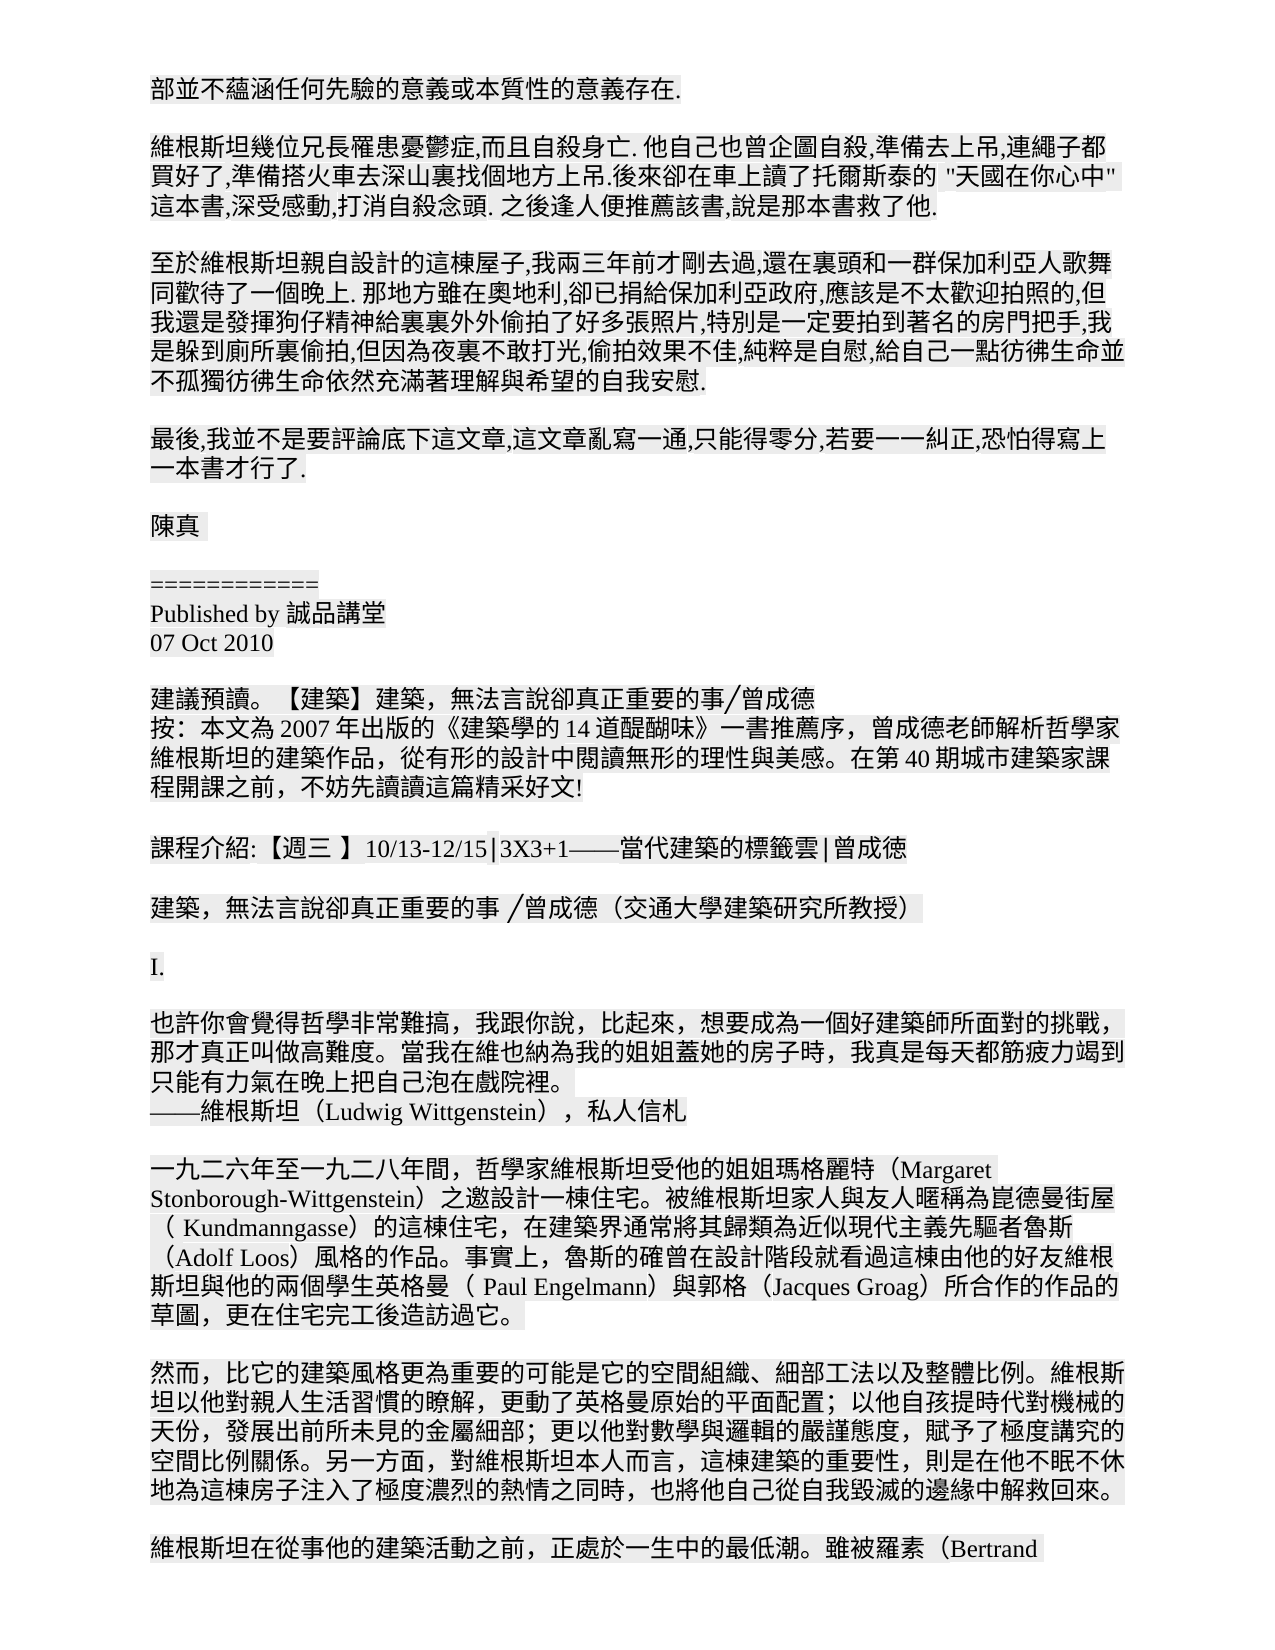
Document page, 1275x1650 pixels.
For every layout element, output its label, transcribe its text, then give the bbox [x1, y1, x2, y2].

text 除了我所崇拜的范光棣所寫的之外,只要是繁體中文寫的有關維根斯坦的文章,我幾乎一概不讀,因為怕讀了血壓高或憂鬱症發作. 我不敢說用繁體中文寫的有關他的文章 "全部" 都爛,但我確實也很難想像在台灣這樣一個鬼島會有多少人能寫出有關維根斯坦卻不爛的文章. 並不是因為維根斯坦的思想很難理解,或許應該說是很難相信.除非你跟他是一樣的人 (用他的話來講就是 "呼吸著同樣空氣的一小撮人"),否則你大概很難相信世界上會有這樣的人想著這樣一些東西. 懷軒所指出的這文章真的就很爛. 先聲明,我與作者無冤亦無仇,實在也不願開罪他人給自己再多添個敵人;我只是針對文字實話實說. 我自認寫東西很少出錯,至少很難犯下離譜的錯,並不是因為我才高八斗很厲害,而是因為我若知十或知一百,卻只說其一. 我只敢講那些我非常有把握的東西. 但一般台灣人卻只知零點零零零一,但講出來的口氣卻是一百億一千億,隨便就能信口開河. 但讀者們往往看其頭銜便全部買單,毫無最基本的判斷力與鑑賞能力. 我一直不明白台灣學界為何會有這樣一種風氣,似乎都很敢講,特別是人文學科或社會科學,甚至似乎只消花個幾分鐘google一下,馬上就能變成某一門學問的專家. 相對於台灣,西方學界就很少有這樣的問題. 我的指導教授好歹也是維根斯坦及分析哲學這領域的重要學者之一,但在內部研討會上或私下一對一的討論中,一講到早期維根斯坦的 Tractatus,他常會很謙虛地說其實在維根斯坦早期著作這部份我可能比他還懂. 或許他並不是真的這麼認為,而只是一種習慣性的謙虛,但這至少說明了一個學者應有的一種謹慎與自制;簡單說就是當你有把握懂了100之後,再來說其 1 也不遲;而不是倒過來仗著地位信口開河,明明根本是現買現賣的膚淺認知,卻非常敢講,講得好像他真的是個專家似的. 可悲的是讀者們大多缺乏辨識良莠的基本能力. 這位作者不但胡扯維根斯坦的思想,也徹底扭曲維根斯坦的為人,把他說成一個沒出息的窩囊廢了. 例如底下這段: ******維根斯坦在從事他的建築活動之前，正處於一生中的最低潮。雖被羅素（Bertrand Russell）譽為哲學界的接班人，卻因為論文不合格式而拿不到學位；試圖以啟發式教育在鄉村小學教書，卻因嚴格的要求與暴烈的性格得不到村民家長的贊同而黯然離職；想要成為修士在宗教環境中尋求真理卻被教會拒絕，淪落在修道院內為園丁擔任助手。「格特」（ Gretl，瑪格麗特在家中的小名）的邀約使得維根斯坦在覺得世界背離他的沮喪與抑鬱中，發現一個可以使他的心智得以投入的對象 ，一個可以與他的天份匹配的對手。************ 這一整段完全胡說八道,純粹毀謗. 維根斯坦1913年輟學離開劍橋,大學沒畢業,是因為他覺得劍橋沒法教給他什麼東西,而且他很自閉,一直不喜歡劍橋的人事物,很想逃到人煙稀少環境單純的地方去思考邏輯,於是就往挪威深山裏跑. 在他決定輟學去挪威深山裏之前,羅素企圖說服他改變想法,告訴他說 "那地方很暗喔",維根斯坦回答說 "沒關係,我討厭光." 羅素又說,去那裏一個人住 "你會很孤獨喔",維根斯坦說,待在劍橋 "跟這些菁英溝通只是在作賤我自己的心靈". 羅素於是又說,我看你去那裏 "會發瘋",維根斯坦說: "上帝會保有我的神志清明". 羅素聞言黯然,知道維根斯坦非離開不可. 維根斯坦大學才唸五個學期就輟學,根本沒去想到什麼畢業證書這回事,而不是什麼 "論文格式不合" 所以拿不到學位很傷心很沮喪.維根斯坦若是窩囊到會去想著什麼學位或文憑,那他所寫的一切便不值得重視,至少將不再值得我的重視. 事實上,劍橋哲學系當時的系主任Moore後來曾主動跑去深山裏找到維根斯坦,希望想辦法給他一張大學文憑,於是在跟維根斯坦有關邏輯的談話中做了點筆記,而且還拿到維根斯坦寫的一篇有關邏輯的筆記(即後來的 "Notes on Logic"). Moore離去前告訴維根斯坦說,憑這文章應該就能拿到一張大學文憑. 維根斯坦不置可否. 不久之後,Moore寫信給維根斯坦說,根據劍橋的規定,一定要有二手文獻(references),同時也要有註腳(footnotes),希望維根斯坦做點形式上的修改,然後就能幫他弄到一張大學畢業證書. 維根斯坦不但不領情,而且在給 Moore的回信中開頭就罵說 "你的來信真是把我給激怒了". 信末罵得更難聽, 維根斯坦說,如果Moore認為他有資格得到這文憑卻一定要叫他根據什麼學校規定寫什麼註腳或參考文獻的話,"那你不如下地獄去死吧". 這封信我在劍橋圖書館中看過原稿,憑著開頭第一句話 "Your letter annoyed me.",我就知道這便是那封叫Moore下地獄的信. 底下這文章的作者,我想他只是隨便google一下就開始自己想當然耳地瞎掰. 至於說什麼維根斯坦 "淪落" 為園丁,更是荒唐. 維根斯坦一直反對他的學生從事大學哲學教職,叫他們應該去找一些 "比較老實" 的工作,例如去工廠裏做工. 一位從數學系轉來在他看來最為優秀的學生聽從了他的話,真的一畢業就離開學界跑去工廠工作. 後來,維根斯坦自己當了教授,他形容這是一種很窩囊很不老實簡直是有點生不如死的工作. 至於當園丁,就我所知,恐怕是他一生做過最得意最愉快的工作之一,哪來什麼 "淪落"? 一般人或許很重視文憑學位,所以才會覺得維根斯坦一定很想要個學位,要不到,一定很沮喪很自卑很挫折;一般人或許以為當大學教授很厲害,所以才會以為當園丁是一種 "淪落". 要不是維根斯坦後來在歷史上成名,他若告訴對方說沒有啊,我沒有拿不到學位啊,我表現好得不得了,我只是不想拿學位,我的指導教授們努力勸我留下我都還不肯呢! 你想, 會有幾個台灣人會相信這是事實? 你要讓一個根本不相信有人會朝著反方向前進的人相信有人的確努力要逃離那些人們所重視所追逐的東西,恐怕很難,如果不是不可能的話. 這就好像要我們家阿憨相信我很害怕牠所喜歡吃的雞骨頭一樣難. 至於說什麼搞建築讓他在什麼拿不到學位又當不好小學老師的極度消沉中,終於 "發現一個可以使他的心智得以投入的對象 ，一個可以與他的天份匹配的對手",真是憑空胡扯. 怎麼有人敢這樣亂寫亂瞎掰? 維根斯坦之所以離開哲學16年,純粹是因為他覺得他的 那本Tractatus "已經解開所有的哲學問題". 既然所有哲學問題都已解開,幹嘛還研究哲學,於是就跑去當小學老師. 再說,維根斯坦在當地家長的心目中也完全沒有不好的印象. 他確實曾經有一次扯了一個不會作答的小女生的辮子,後來家長跑來興師問罪,維根斯坦當下否認. 為此說謊他感到很自責,一生良心受折磨,覺得自己不該說謊. 後來實在受不了良心譴責,二三十年後又跑回那個村莊跟當事人及挨家挨戶跟幾位家長道歉,但是大家早已忘記此事. 另外,維根斯坦的哲學思想受到當時一些建築師的影響,但他從來都沒有意思想當一個建築師,反倒是晚年都快六十歲了還一直想再入學唸醫學系,想成為一個精神科醫師. 他之所以在離開哲學16年後又重返哲學界是因為他逐漸發現自己早期的想法錯了. 例如有人沿著下巴比了一個不屑的手勢,問維根斯坦說這手勢的邏輯形式是什麼? 維根斯坦無言以對,慢慢覺得自己早期的想法犯了一些重大的錯誤,於是發展出與早期(表面上)截然不同(但在我看來前後完全一致)的晚期思想. 至於那些建築師對於維根斯坦的影響,絲毫扯不上什麼 "不可說" 之類的,真是太會瞎掰了. 一種表達形式的本身怎麼會有可說或不可說或神聖與否的問題呢? 神聖或不可說之物當然是企圖被表達的對象,怎麼會是表達形式本身? 至於他是否真的認為有這樣一種不可說但很神聖的東西的存在,純粹是另一個話題了. 幾個建築師們對維根斯坦思想的影響,主要是所謂實用主義(pragmatism),類似其晚期 "meaning is use" 的想法. 簡單說就是一個詞或一個東西怎麼使用,那便是它的意義;事物內部並不蘊涵任何先驗的意義或本質性的意義存在. 維根斯坦幾位兄長罹患憂鬱症,而且自殺身亡. 他自己也曾企圖自殺,準備去上吊,連繩子都買好了,準備搭火車去深山裏找個地方上吊.後來卻在車上讀了托爾斯泰的 "天國在你心中" 這本書,深受感動,打消自殺念頭. 之後逢人便推薦該書,說是那本書救了他. 至於維根斯坦親自設計的這棟屋子,我兩三年前才剛去過,還在裏頭和一群保加利亞人歌舞同歡待了一個晚上. 那地方雖在奧地利,卻已捐給保加利亞政府,應該是不太歡迎拍照的,但我還是發揮狗仔精神給裏裏外外偷拍了好多張照片,特別是一定要拍到著名的房門把手,我是躲到廁所裏偷拍,但因為夜裏不敢打光,偷拍效果不佳,純粹是自慰,給自己一點彷彿生命並不孤獨彷彿生命依然充滿著理解與希望的自我安慰. 最後,我並不是要評論底下這文章,這文章亂寫一通,只能得零分,若要一一糾正,恐怕得寫上一本書才行了. 陳真 ============ Published by 誠品講堂 07 Oct 2010 建議預讀。【建築】建築，無法言說卻真正重要的事╱曾成德 按：本文為2007年出版的《建築學的14道醍醐味》一書推薦序，曾成德老師解析哲學家維根斯坦的建築作品，從有形的設計中閱讀無形的理性與美感。在第40期城市建築家課程開課之前，不妨先讀讀這篇精采好文! 課程介紹:【週三 】10/13-12/15∣3X3+1——當代建築的標籤雲∣曾成徳 建築，無法言說卻真正重要的事 ╱曾成德（交通大學建築研究所教授） I. 也許你會覺得哲學非常難搞，我跟你說，比起來，想要成為一個好建築師所面對的挑戰，那才真正叫做高難度。當我在維也納為我的姐姐蓋她的房子時，我真是每天都筋疲力竭到只能有力氣在晚上把自己泡在戲院裡。 ——維根斯坦（Ludwig Wittgenstein），私人信札 一九二六年至一九二八年間，哲學家維根斯坦受他的姐姐瑪格麗特（Margaret Stonborough-Wittgenstein）之邀設計一棟住宅。被維根斯坦家人與友人暱稱為崑德曼街屋（ Kundmanngasse）的這棟住宅，在建築界通常將其歸類為近似現代主義先驅者魯斯（Adolf Loos）風格的作品。事實上，魯斯的確曾在設計階段就看過這棟由他的好友維根斯坦與他的兩個學生英格曼（ Paul Engelmann）與郭格（Jacques Groag）所合作的作品的草圖，更在住宅完工後造訪過它。 然而，比它的建築風格更為重要的可能是它的空間組織、細部工法以及整體比例。維根斯坦以他對親人生活習慣的瞭解，更動了英格曼原始的平面配置；以他自孩提時代對機械的天份，發展出前所未見的金屬細部；更以他對數學與邏輯的嚴謹態度，賦予了極度講究的空間比例關係。另一方面，對維根斯坦本人而言，這棟建築的重要性，則是在他不眠不休地為這棟房子注入了極度濃烈的熱情之同時，也將他自己從自我毀滅的邊緣中解救回來。 維根斯坦在從事他的建築活動之前，正處於一生中的最低潮。雖被羅素（Bertrand Russell）譽為哲學界的接班人，卻因為論文不合格式而拿不到學位；試圖以啟發式教育在鄉村小學教書，卻因嚴格的要求與暴烈的性格得不到村民家長的贊同而黯然離職；想要成為修士在宗教環境中尋求真理卻被教會拒絕，淪落在修道院內為園丁擔任助手。「格特」（ Gretl，瑪格麗特在家中的小名）的邀約使得維根斯坦在覺得世界背離他的沮喪與抑鬱中，發現一個可以使他的心智得以投入的對象 ，一個可以與他的天份匹配的對手。 建築成了維根斯坦的救贖。借用他在前期鉅著《邏輯哲學論叢》（Tractatus Logico-Philosophicus）的比喻，建築成了他「藉以爬升超越自我的階梯」。然而與其將建築視為維根斯坦邏輯的具體呈現，倒不如說它超乎邏輯或語言，正如同倫理學、神學與美學，是生命中「我們無法言語但卻真正重要」的部份。 II. 當我手握著尺規站在桌邊時 莫非一定我得丈量桌子 難道有時我不也該檢查一下量尺？ ——維根斯坦《哲學評述手稿》（Manuscript：Philosophische Bemerkungen XVII） 維根斯坦對他的建築作品的細部相當堅持。他的另一個姐姐荷明（Hermine）在回憶錄裡提起，維根斯坦光是為了房間角落一對左右對稱、直角相向的鑄鐵暖爐，就花了一年時間才讓他稱心。而為了維持大片落地門窗的窗框寬窄尺寸比例正確，八家維也納廠商只有一家自認有工程承做能力，而且經過一連串的工法研發與技術實驗後，才得以達成維根斯坦的要求。維也納地區最為膾炙人口的故事則不外是，在住宅接近完工之際，維根斯坦要求大廳天花得提高三公分。 崑德曼街屋處處充滿了令人驚豔的細部設計，包括各種門把五金、地坪分割與色彩計畫等。其中最具開創性的可能是維根斯坦為面對東西兩個大露台的大落地窗所設計的金屬窗簾。為了保持開口的素淨簡潔，窗戶不裝設織品窗簾；而在房間需要隱私時，由滑輪裝置從地下室裡升起一片片的金屬屏幕。 但是，對我而言，維根斯坦最具啟發性的設計在於住宅室內一對對的雙層對開門。這些雙層對開門成對出現，與牆面齊平，雙雙隔著牆壁的厚度相對而立，並且每一層的對開門各自由牆的兩面彼此分別開向相反的方向。誠然，雙層門窗的出現常常是為了隔絕溫度與聲音；然而，在室內大廳與客廳之間亦裝設了雙層對開門，說明了維根斯坦的意圖遠超過建築物理的考慮因素。成對的玻璃面與牆壁厚度的兩側平面齊平，彷若說明牆面上的窗門即意味著虛的透明牆面，闡明了建築的開口即為實牆上的虛面。然而，另一方面，這兩個虛面成對的玻璃門又創造出另一個層次的虛空間，恍似門檻註記了牆面的切割與邊界，突顯了由空間進另一空間的過渡。 領導崑德曼街屋保存運動的建築學者賴德納（Bernhard Leitner）曾說，維根斯坦在此為我們解析一個無形中的動作，並賦予它一個有意識的形式。或許我們可以進一步說，維根斯坦在建築上的成就，在於使 得像「離開」或 「進入 」這一類的抽象概念進入我們的感官知覺。也就是說，維根斯坦藉著崑德曼街屋為我們指出藝術，或著說美學的作用，在於使我們生命中時間裡的做為得以在世界裡的空間中被感知。他使我們理解空間的關係，世界的架構。如此，生命中不可言說的狀態在建築中有了形式。 III. 哲學其實在許多面向上就如同建築， 它是一種自我的追尋。 追尋對自我的一種理解力， 一種世界觀（以及對它的一種想望） ——維根斯坦《哲學法則手稿》（Manuscript, VIII. Bemerkungen zur Philosophischen Grammatik WA4.124.10） 崑德曼街屋是銜接維根斯坦哲學論叢與哲學研究兩大時期唯一的橋樑，也是他「藉以爬升超越自我（並得以丟棄）的階梯」。然而維根斯坦死前寫給瑪格麗特的最後一封信函才真正地為我們透露崑德曼街屋，或者更正確地說，建築，對維根斯坦的意義。 「昨天我突然想起崑德曼街屋，」維根斯坦對他的姐姐寫道，「你把它維持得多麼歡愉，多麼大器。在這些事情上你我彼此心有靈犀。」建築如同音樂，對維根斯坦而言，它無須言語，不可言說（ spoken），僅能展現（shown ）；是一種形式，一種姿態（gesture）。它表達一種理解力，它 以其姿態展現出一種精準確然的觀看世界的方式。 收集在本書裡的日本建築家的論述，展現出他們各自理解建築的方式與觀看世界的觀點。幾乎像是維根斯坦的箴言般，松山老師在他的午課中 說：「建築師的存在是為了試著去注視…看不到的風景。將這個看不見的風景變成看得見的具體形象，便是建築師所需扮演的角色與被賦予的任務。」而木下老師則在晚課中提醒我們：「當我們把建築這種抽象的詞彙掛在嘴邊時，便看不出實際存在的建築的弔詭之處……」。 雖然這些對於建築的各個觀點並非完整地建立於一個大的結構系統中，卻反而恍若刻舟求劍或瞎子摸象般地為我們拼湊出當前建築流變多元的地景與形貌。正如同當代文化研究學者伊格頓（Terry Eagleton）所言，我們目前已處於「理論之後（After Theory）」。隨著新世紀的開啟，建築的大理論時代已逝。本書如光譜般呈現日本當代建築名家的創作的心路歷程（如安藤老師或妹島老師），技術美學的探求（如佐佐木老師或西澤老師），環境的倫理價值（如內藤老師或水津老師），以及對文化的追索或與社會的連結（如藤森老師或松村老師）等等。透過這些建築家的世界觀，我們得以一窺建築的成分，並反思自己的建築觀，這正是本書的價值所在。 [150, 75, 1125, 1563]
